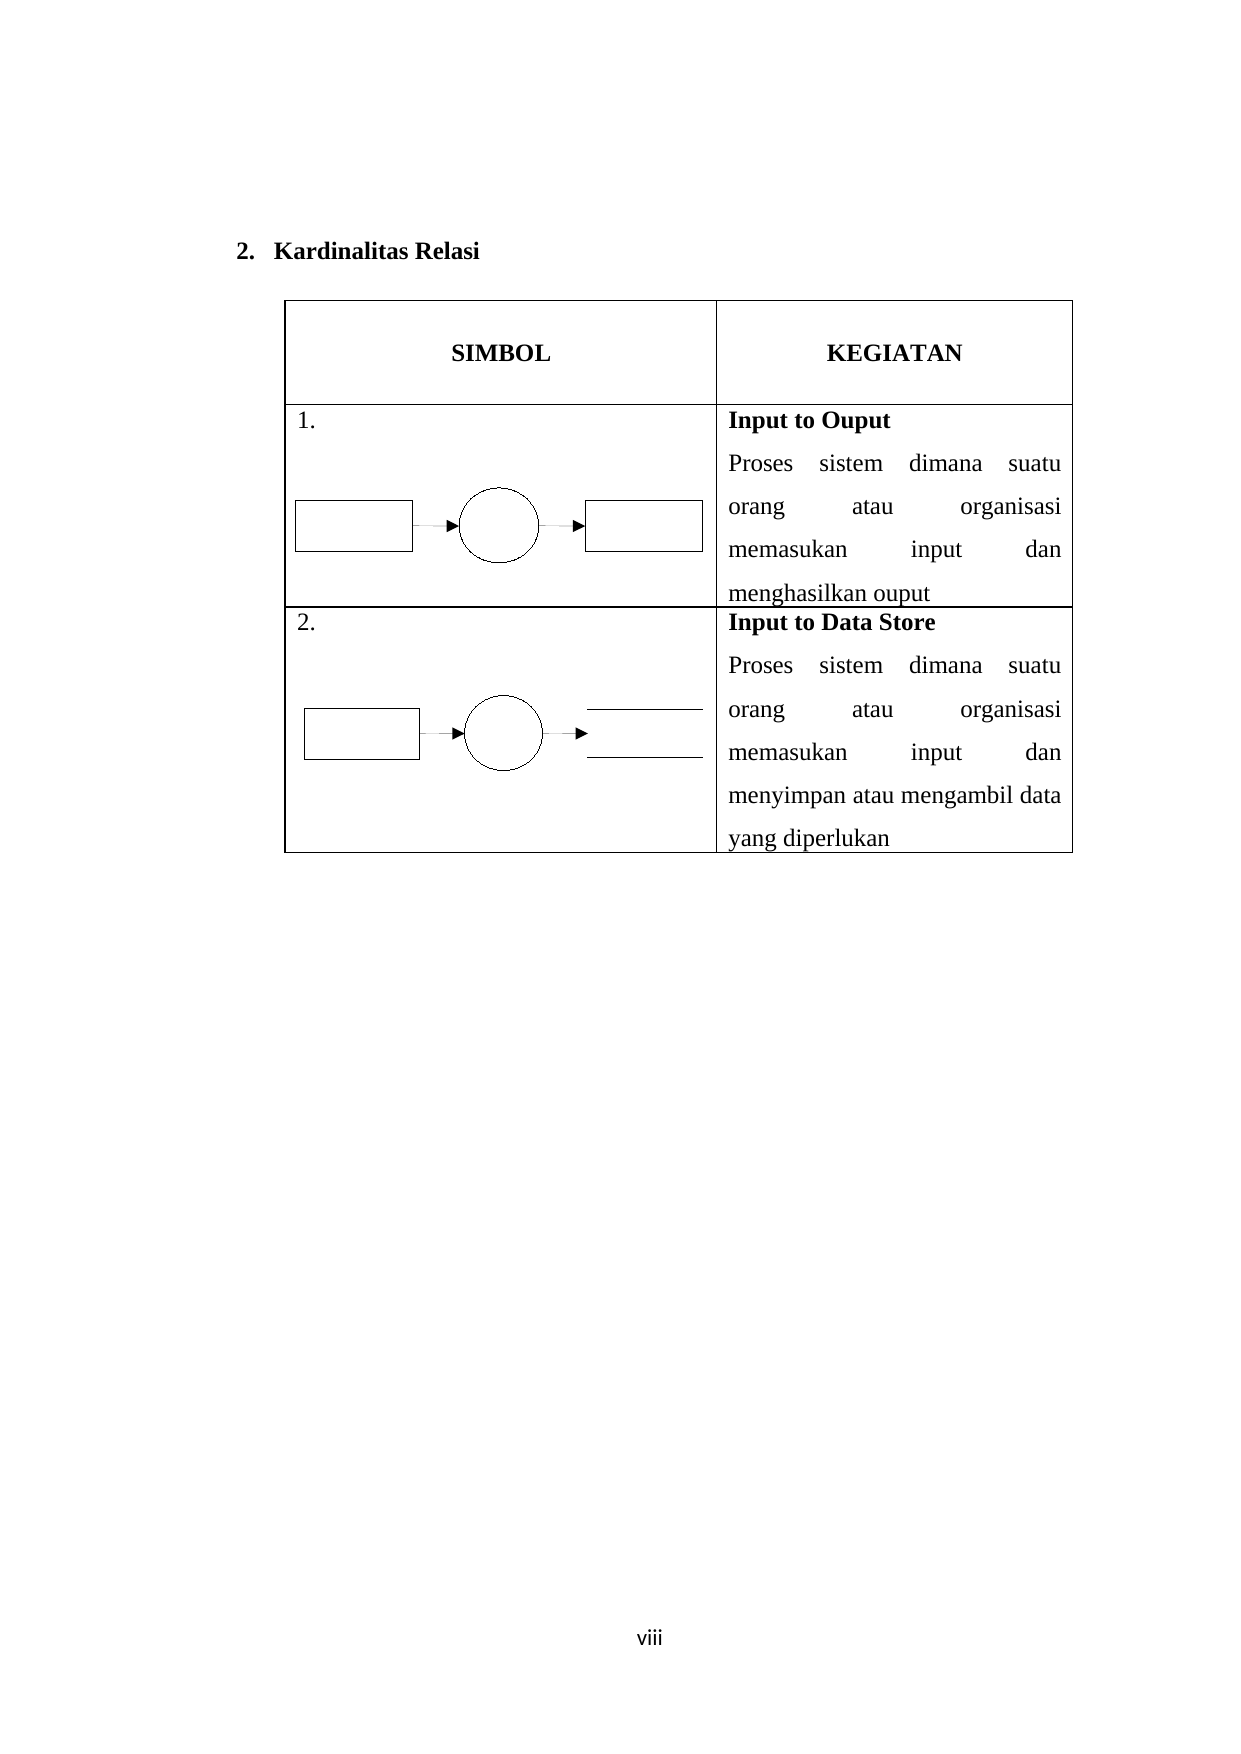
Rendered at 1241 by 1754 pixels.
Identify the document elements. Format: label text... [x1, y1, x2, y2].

table_cell Input to Ouput Proses sistem dimana suatu orang atau organisasi memasukan input dan menghasilkan ouput [717, 405, 1072, 606]
table_cell Input to Data Store Proses sistem dimana suatu orang atau organisasi memasukan input dan menyimpan atau mengambil data yang diperlukan [717, 608, 1072, 852]
table_header SIMBOL [286, 301, 716, 404]
table_header KEGIATAN [717, 301, 1072, 404]
table_cell [286, 405, 716, 606]
table_cell [286, 608, 716, 852]
list Kardinalitas Relasi [236, 236, 1063, 265]
